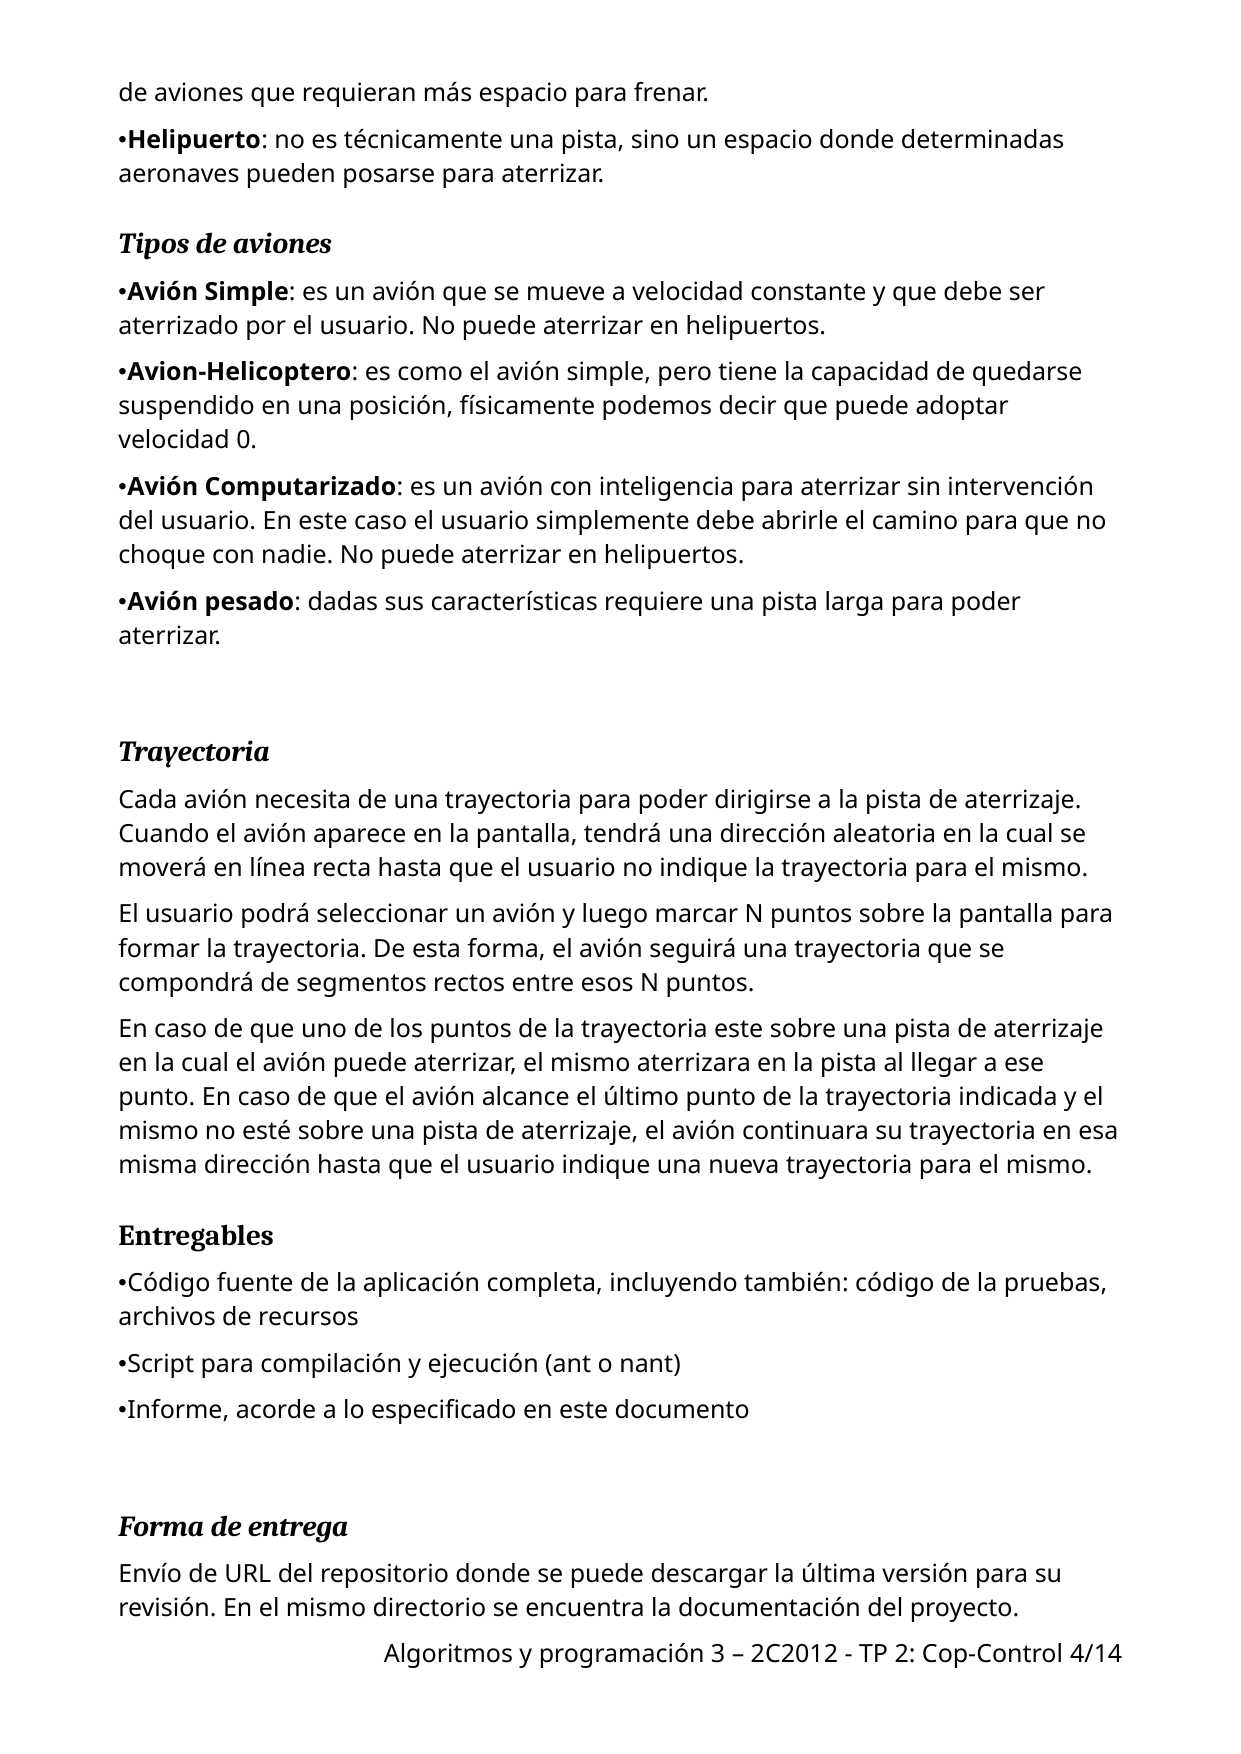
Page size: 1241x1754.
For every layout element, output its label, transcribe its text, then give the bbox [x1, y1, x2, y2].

list Código fuente de la aplicación completa, incluyendo también: código de la pruebas, archivos de recursos [118, 1265, 1122, 1333]
subtitle Tipos de aviones [118, 227, 1122, 261]
subtitle Forma de entrega [118, 1510, 1122, 1543]
text En caso de que uno de los puntos de la trayectoria este sobre una pista de aterrizaje en la cual el avión puede aterrizar, el mismo aterrizara en la pista al llegar a ese punto. En caso de que el avión alcance el último punto de la trayectoria indicada y el mismo no esté sobre una pista de aterrizaje, el avión continuara su trayectoria en esa misma dirección hasta que el usuario indique una nueva trayectoria para el mismo. [118, 1011, 1122, 1181]
list Avión Computarizado: es un avión con inteligencia para aterrizar sin intervención del usuario. En este caso el usuario simplemente debe abrirle el camino para que no choque con nadie. No puede aterrizar en helipuertos. [118, 468, 1122, 571]
list Informe, acorde a lo especificado en este documento [118, 1392, 1122, 1426]
text El usuario podrá seleccionar un avión y luego marcar N puntos sobre la pantalla para formar la trayectoria. De esta forma, el avión seguirá una trayectoria que se compondrá de segmentos rectos entre esos N puntos. [118, 896, 1122, 998]
text Cada avión necesita de una trayectoria para poder dirigirse a la pista de aterrizaje. Cuando el avión aparece en la pantalla, tendrá una dirección aleatoria en la cual se moverá en línea recta hasta que el usuario no indique la trayectoria para el mismo. [118, 781, 1122, 884]
list Avión Simple: es un avión que se mueve a velocidad constante y que debe ser aterrizado por el usuario. No puede aterrizar en helipuertos. [118, 273, 1122, 341]
list Script para compilación y ejecución (ant o nant) [118, 1345, 1122, 1379]
subtitle Entregables [118, 1219, 1122, 1252]
list Avión pesado: dadas sus características requiere una pista larga para poder aterrizar. [118, 583, 1122, 651]
text Envío de URL del repositorio donde se puede descargar la última versión para su revisión. En el mismo directorio se encuentra la documentación del proyecto. [118, 1556, 1122, 1624]
list Avion-Helicoptero: es como el avión simple, pero tiene la capacidad de quedarse suspendido en una posición, físicamente podemos decir que puede adoptar velocidad 0. [118, 354, 1122, 456]
list Helipuerto: no es técnicamente una pista, sino un espacio donde determinadas aeronaves pueden posarse para aterrizar. [118, 122, 1122, 190]
list de aviones que requieran más espacio para frenar. [118, 75, 1122, 109]
subtitle Trayectoria [118, 735, 1122, 769]
